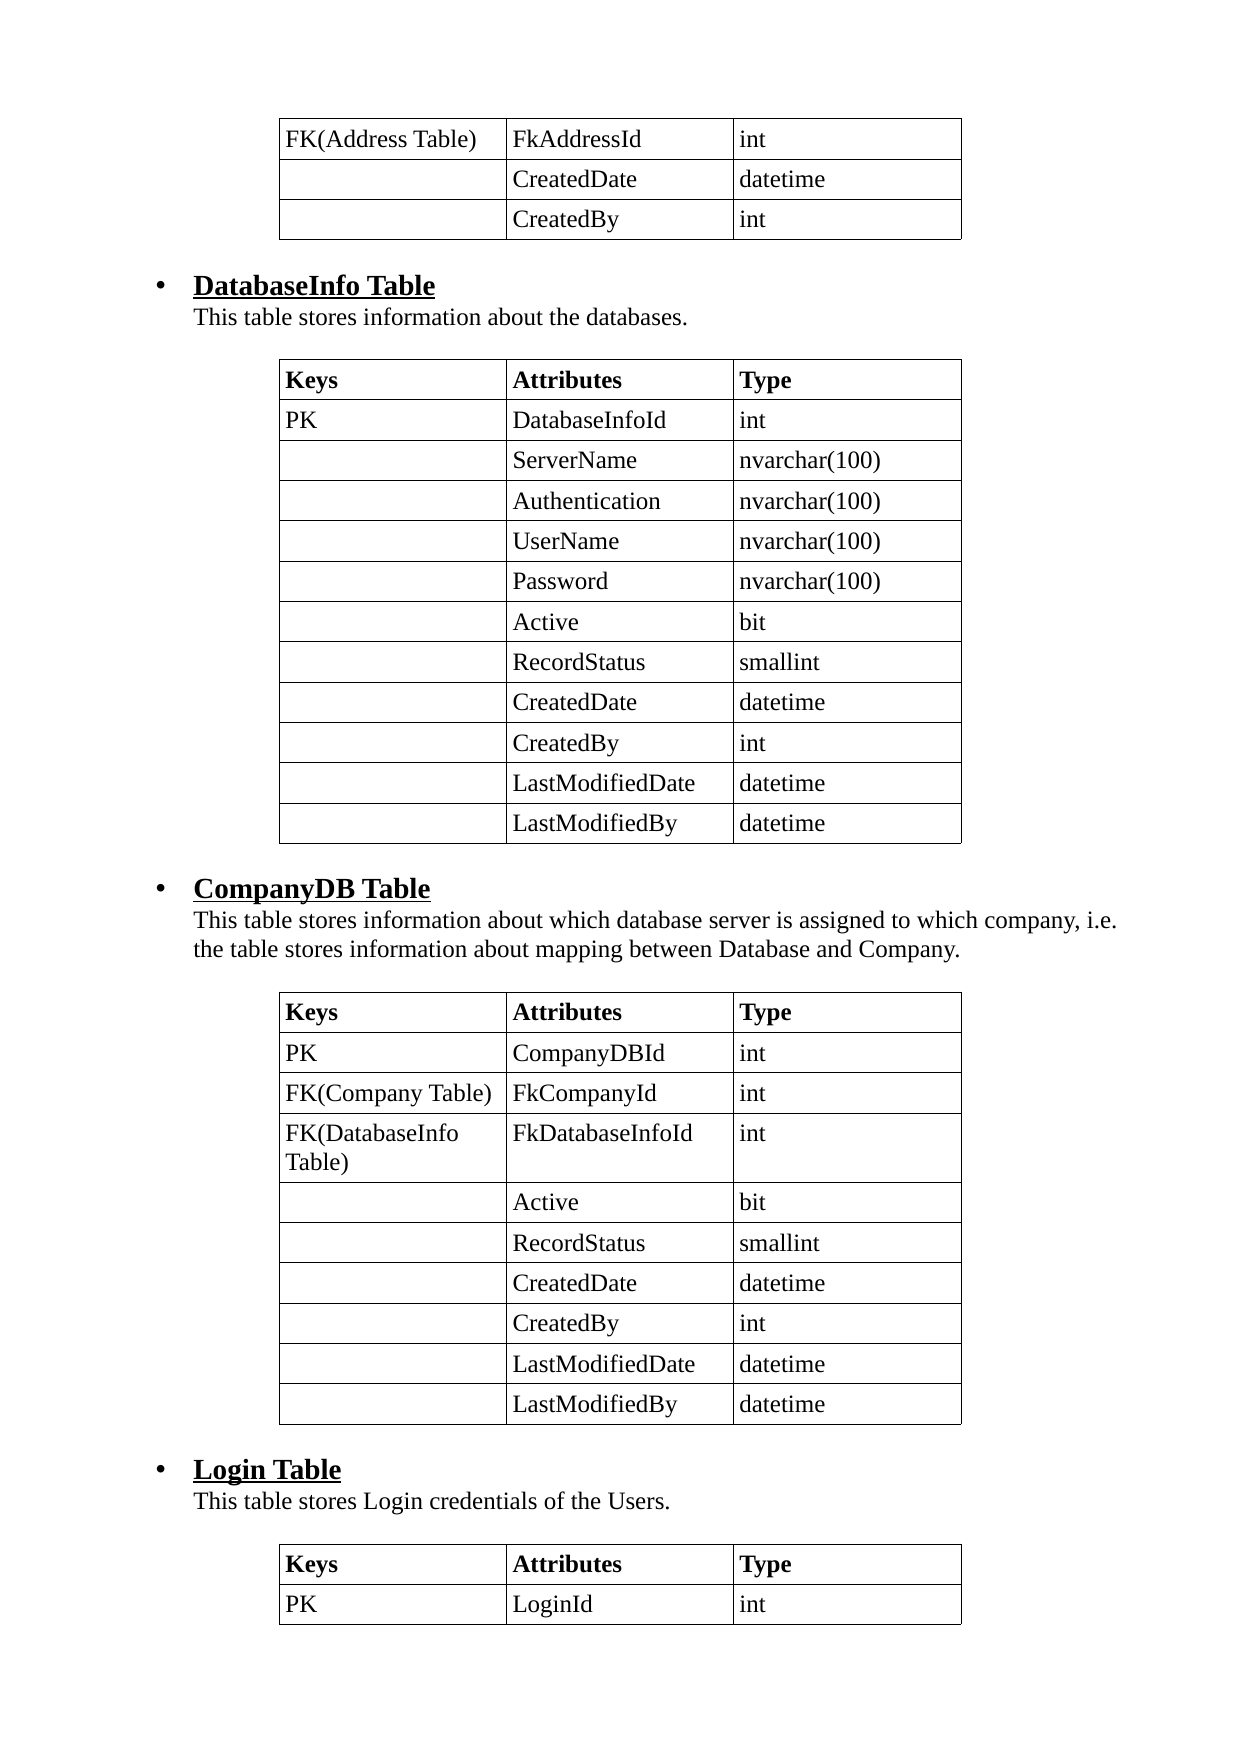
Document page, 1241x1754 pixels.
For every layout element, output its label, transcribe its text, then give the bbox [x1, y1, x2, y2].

table_cell DatabaseInfoId [507, 400, 733, 440]
table_cell bit [734, 1183, 961, 1222]
table_header Keys [280, 1545, 506, 1584]
table_cell [280, 1344, 506, 1383]
table_cell [280, 1263, 506, 1302]
table_cell [280, 804, 506, 843]
list Login Table [156, 1452, 1122, 1486]
table_header Attributes [507, 993, 733, 1032]
table_cell int [734, 119, 961, 158]
table_cell [280, 602, 506, 641]
table_cell datetime [734, 1384, 961, 1423]
table_cell datetime [734, 683, 961, 722]
table_cell datetime [734, 1344, 961, 1383]
table_cell [280, 1223, 506, 1262]
table_cell nvarchar(100) [734, 562, 961, 601]
list This table stores information about which database server is assigned to which company, i.e. the table stores information about mapping between Database and Company. [156, 905, 1122, 963]
table_header Keys [280, 360, 506, 399]
table_header Type [734, 993, 961, 1032]
table_cell RecordStatus [507, 1223, 733, 1262]
table_cell CompanyDBId [507, 1033, 733, 1072]
list CompanyDB Table [156, 872, 1122, 905]
table_cell CreatedDate [507, 683, 733, 722]
table_cell int [734, 723, 961, 762]
table_cell [280, 481, 506, 520]
table_cell int [734, 1033, 961, 1072]
table_cell LastModifiedBy [507, 1384, 733, 1423]
table_header Type [734, 1545, 961, 1584]
table_cell CreatedBy [507, 723, 733, 762]
table_cell LastModifiedDate [507, 763, 733, 802]
table_cell FkCompanyId [507, 1073, 733, 1112]
table_cell [280, 763, 506, 802]
table_cell [280, 562, 506, 601]
table_cell [280, 441, 506, 480]
table_cell int [734, 1114, 961, 1182]
table_cell [280, 160, 506, 199]
table_cell PK [280, 1033, 506, 1072]
table_cell Active [507, 602, 733, 641]
table_cell smallint [734, 1223, 961, 1262]
table_cell UserName [507, 521, 733, 561]
table_cell int [734, 1585, 961, 1624]
table_cell nvarchar(100) [734, 481, 961, 520]
table_cell [280, 1304, 506, 1343]
table_cell FK(DatabaseInfo Table) [280, 1114, 506, 1182]
table_cell CreatedDate [507, 160, 733, 199]
table_cell ServerName [507, 441, 733, 480]
table_cell [280, 521, 506, 561]
table_cell Active [507, 1183, 733, 1222]
table_cell nvarchar(100) [734, 521, 961, 561]
table_cell int [734, 1073, 961, 1112]
table_cell CreatedDate [507, 1263, 733, 1302]
list This table stores information about the databases. [156, 302, 1122, 330]
table_cell PK [280, 1585, 506, 1624]
table_cell CreatedBy [507, 200, 733, 239]
list DatabaseInfo Table [156, 268, 1122, 302]
table_header Attributes [507, 1545, 733, 1584]
table_cell FK(Company Table) [280, 1073, 506, 1112]
table_header Attributes [507, 360, 733, 399]
table_cell bit [734, 602, 961, 641]
table_cell LastModifiedBy [507, 804, 733, 843]
table_cell CreatedBy [507, 1304, 733, 1343]
list This table stores Login credentials of the Users. [156, 1486, 1122, 1515]
table_cell FkAddressId [507, 119, 733, 158]
table_cell LastModifiedDate [507, 1344, 733, 1383]
table_cell PK [280, 400, 506, 440]
table_cell [280, 1183, 506, 1222]
table_cell datetime [734, 1263, 961, 1302]
table_cell LoginId [507, 1585, 733, 1624]
table_cell int [734, 1304, 961, 1343]
table_cell RecordStatus [507, 642, 733, 682]
table_cell [280, 723, 506, 762]
table_cell datetime [734, 763, 961, 802]
table_cell [280, 683, 506, 722]
table_cell [280, 200, 506, 239]
table_cell FkDatabaseInfoId [507, 1114, 733, 1182]
table_cell Password [507, 562, 733, 601]
table_cell int [734, 400, 961, 440]
table_cell FK(Address Table) [280, 119, 506, 158]
table_cell datetime [734, 160, 961, 199]
table_cell int [734, 200, 961, 239]
table_cell Authentication [507, 481, 733, 520]
table_header Keys [280, 993, 506, 1032]
table_cell datetime [734, 804, 961, 843]
table_cell nvarchar(100) [734, 441, 961, 480]
table_header Type [734, 360, 961, 399]
table_cell [280, 642, 506, 682]
table_cell smallint [734, 642, 961, 682]
table_cell [280, 1384, 506, 1423]
